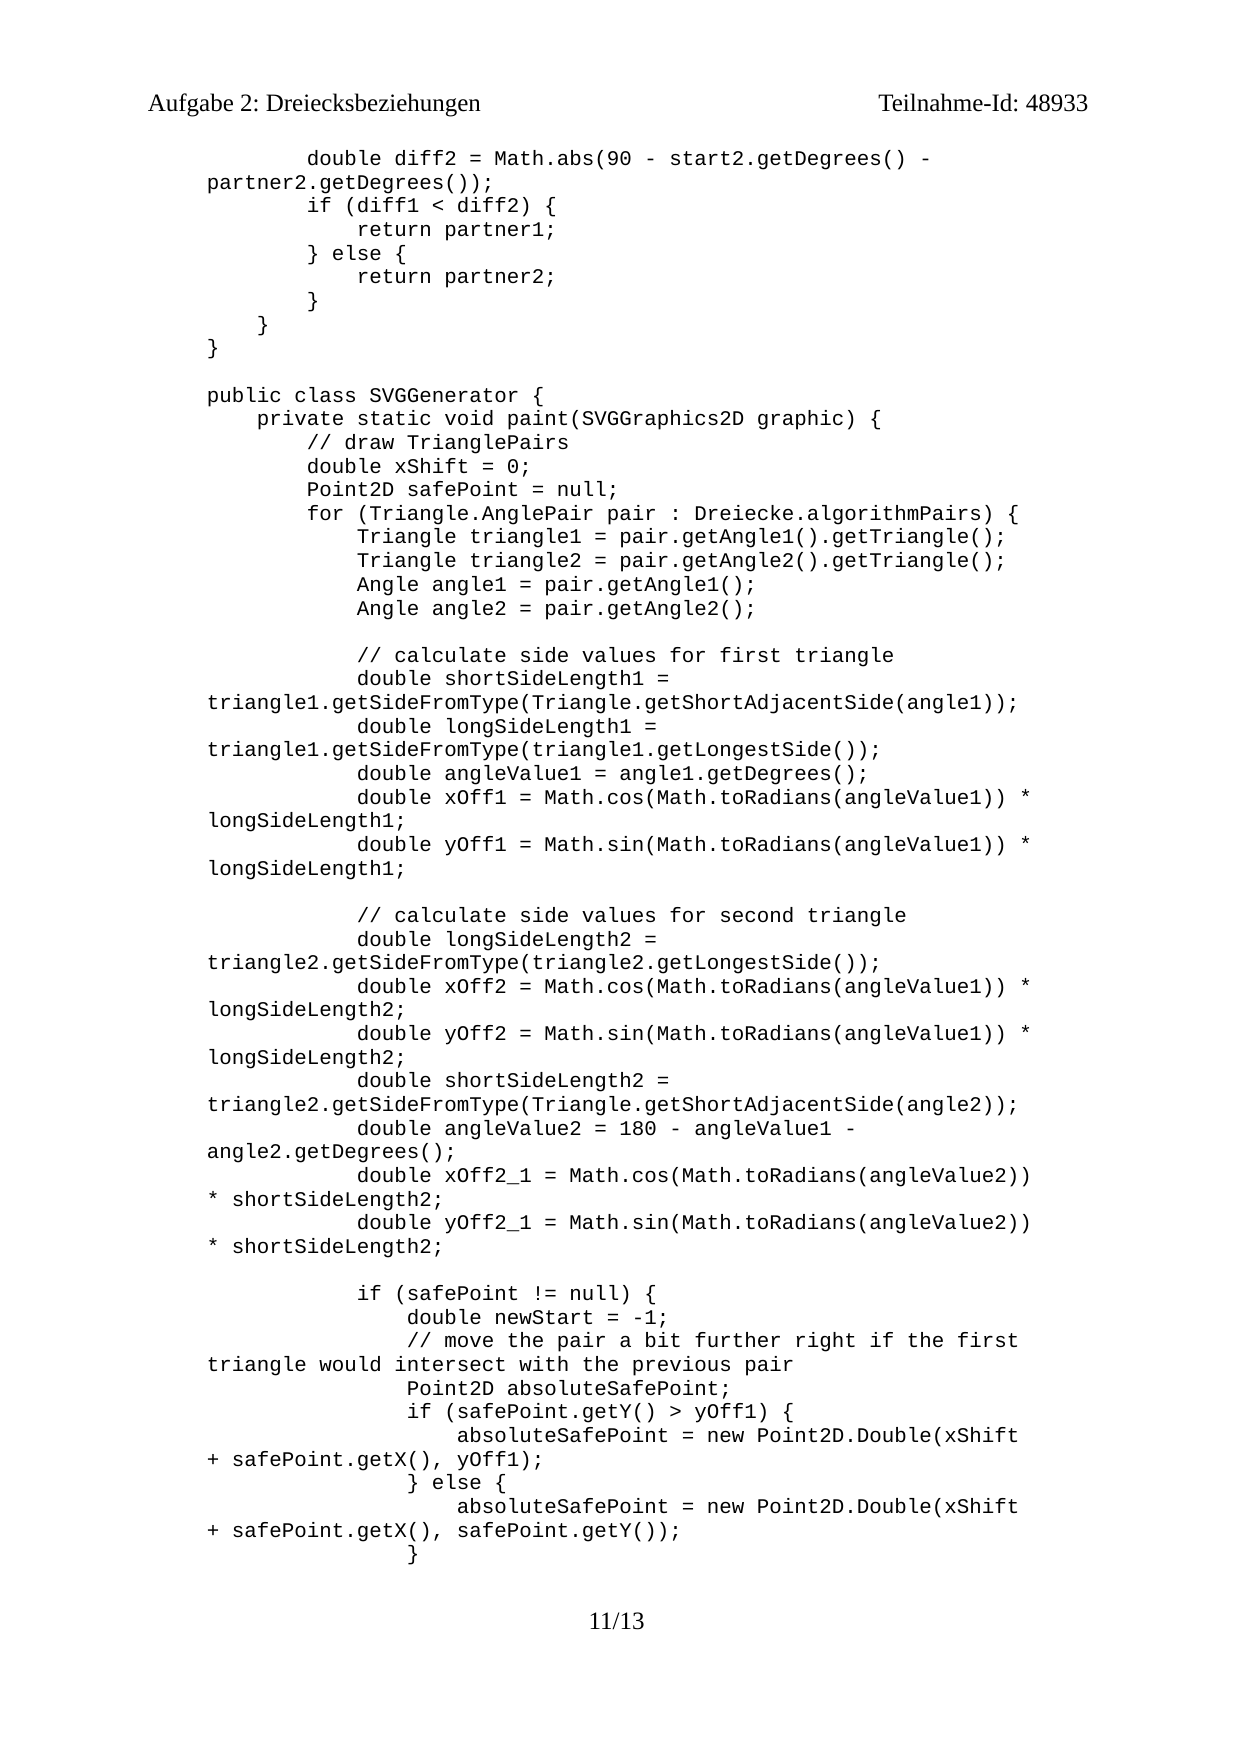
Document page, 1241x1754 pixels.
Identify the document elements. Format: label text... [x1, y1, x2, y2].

text absoluteSafePoint = new Point2D.Double(xShift + safePoint.getX(), safePoint.getY()); [207, 1496, 1033, 1543]
text // calculate side values for first triangle [207, 645, 1033, 668]
text Angle angle1 = pair.getAngle1(); [207, 574, 1033, 597]
text // move the pair a bit further right if the first triangle would intersect with the previous pair [207, 1331, 1033, 1378]
text if (safePoint != null) { [207, 1283, 1033, 1307]
text double newStart = -1; [207, 1307, 1033, 1331]
text Point2D absoluteSafePoint; [207, 1378, 1033, 1401]
text double shortSideLength1 = triangle1.getSideFromType(Triangle.getShortAdjacentSide(angle1)); [207, 668, 1033, 716]
text // draw TrianglePairs [207, 432, 1033, 456]
text double xOff1 = Math.cos(Math.toRadians(angleValue1)) * longSideLength1; [207, 787, 1033, 834]
text double angleValue1 = angle1.getDegrees(); [207, 763, 1033, 787]
text double longSideLength1 = triangle1.getSideFromType(triangle1.getLongestSide()); [207, 716, 1033, 763]
text return partner1; [207, 219, 1033, 243]
text } else { [207, 1472, 1033, 1496]
text private static void paint(SVGGraphics2D graphic) { [207, 408, 1033, 432]
text double xShift = 0; [207, 456, 1033, 479]
text double xOff2 = Math.cos(Math.toRadians(angleValue1)) * longSideLength2; [207, 976, 1033, 1023]
text } [207, 337, 1033, 361]
text if (safePoint.getY() > yOff1) { [207, 1401, 1033, 1425]
text if (diff1 < diff2) { [207, 196, 1033, 219]
text // calculate side values for second triangle [207, 905, 1033, 928]
text for (Triangle.AnglePair pair : Dreiecke.algorithmPairs) { [207, 503, 1033, 527]
text double angleValue2 = 180 - angleValue1 - angle2.getDegrees(); [207, 1118, 1033, 1165]
text double yOff2 = Math.sin(Math.toRadians(angleValue1)) * longSideLength2; [207, 1023, 1033, 1070]
text double shortSideLength2 = triangle2.getSideFromType(Triangle.getShortAdjacentSide(angle2)); [207, 1070, 1033, 1118]
text double yOff1 = Math.sin(Math.toRadians(angleValue1)) * longSideLength1; [207, 834, 1033, 881]
text } [207, 314, 1033, 337]
text double xOff2_1 = Math.cos(Math.toRadians(angleValue2)) * shortSideLength2; [207, 1165, 1033, 1212]
text double yOff2_1 = Math.sin(Math.toRadians(angleValue2)) * shortSideLength2; [207, 1212, 1033, 1259]
text Triangle triangle1 = pair.getAngle1().getTriangle(); [207, 527, 1033, 550]
text } else { [207, 243, 1033, 266]
text double longSideLength2 = triangle2.getSideFromType(triangle2.getLongestSide()); [207, 928, 1033, 976]
text return partner2; [207, 266, 1033, 290]
text Triangle triangle2 = pair.getAngle2().getTriangle(); [207, 550, 1033, 574]
text absoluteSafePoint = new Point2D.Double(xShift + safePoint.getX(), yOff1); [207, 1425, 1033, 1472]
text public class SVGGenerator { [207, 385, 1033, 408]
text Point2D safePoint = null; [207, 479, 1033, 503]
text double diff2 = Math.abs(90 - start2.getDegrees() - partner2.getDegrees()); [207, 148, 1033, 196]
text Angle angle2 = pair.getAngle2(); [207, 597, 1033, 621]
text } [207, 290, 1033, 314]
text } [207, 1543, 1033, 1567]
